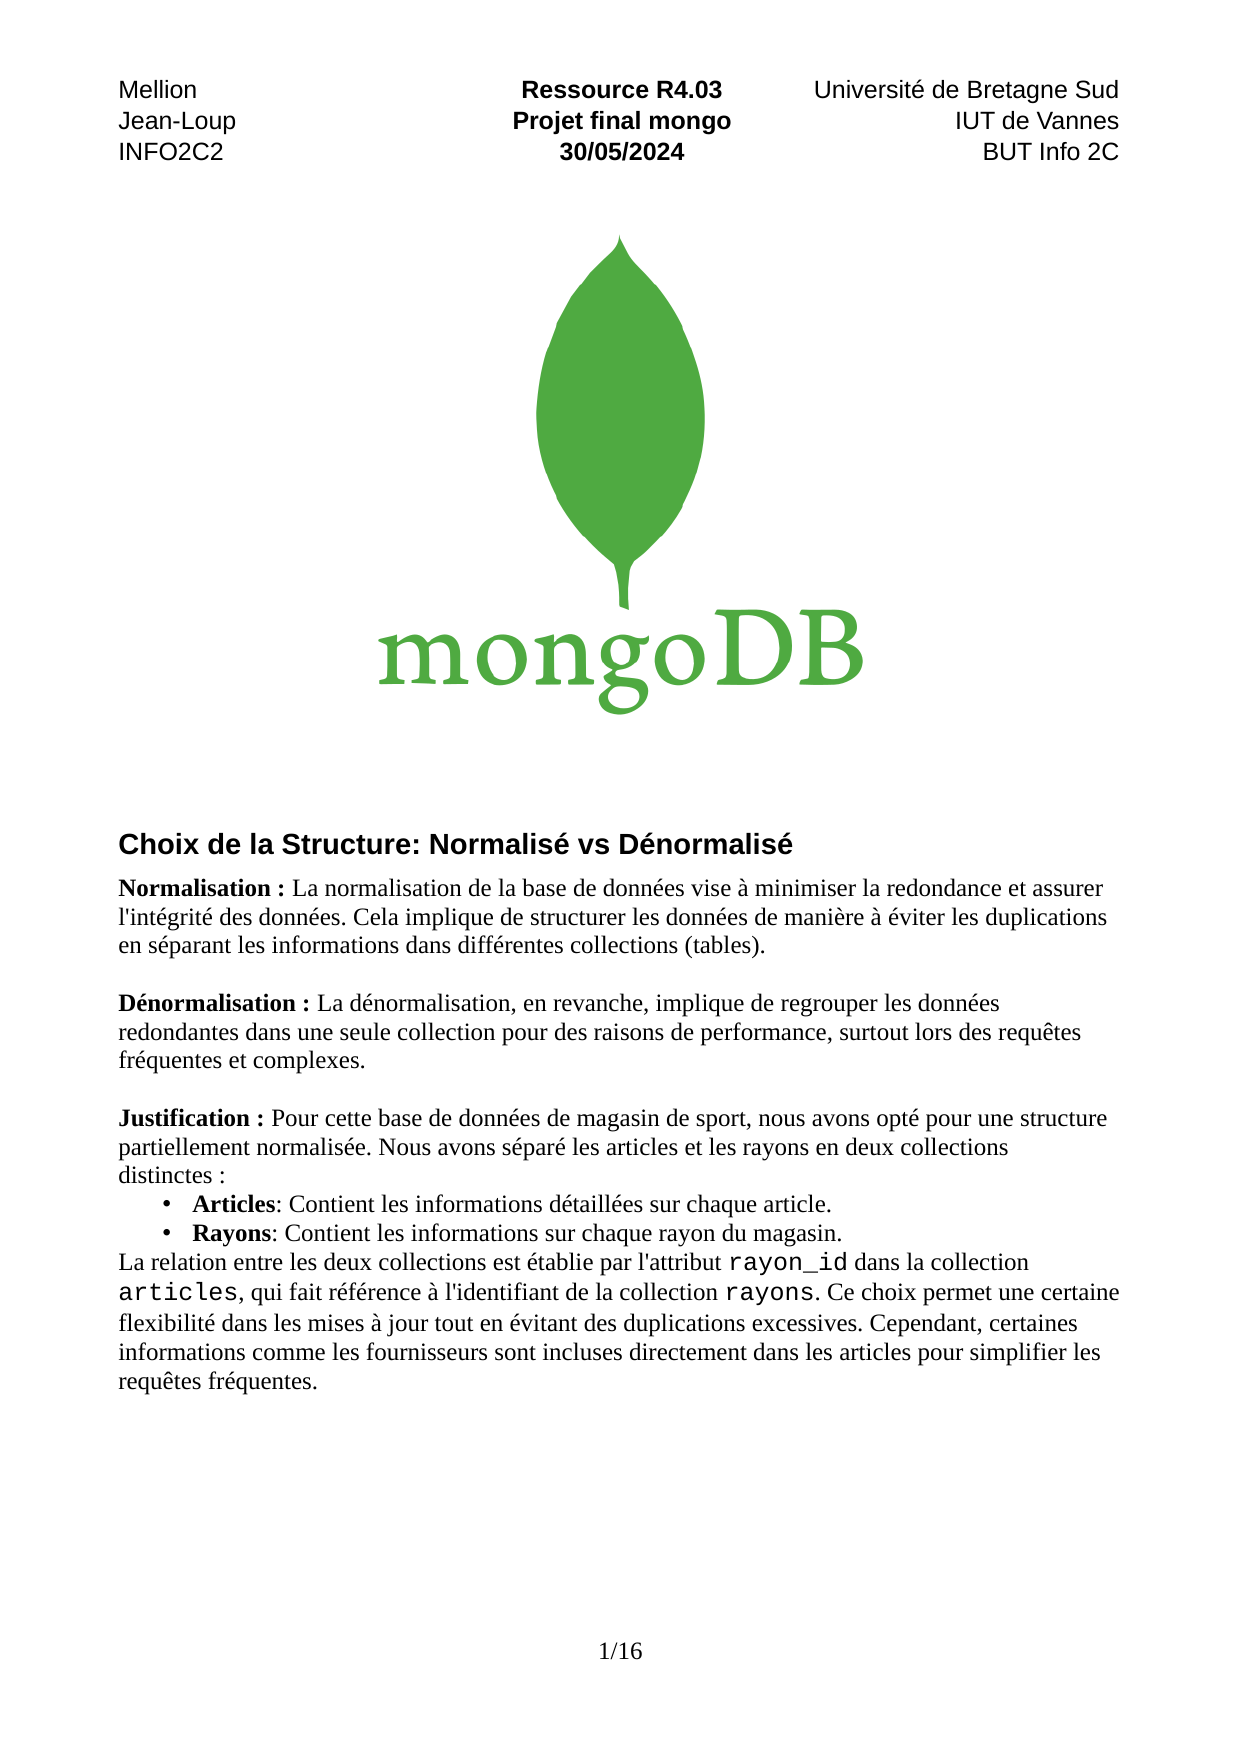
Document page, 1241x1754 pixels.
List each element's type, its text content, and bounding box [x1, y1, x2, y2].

list Articles: Contient les informations détaillées sur chaque article. [162, 1189, 1122, 1218]
picture [368, 222, 872, 726]
text Normalisation : La normalisation de la base de données vise à minimiser la redondance et assurer l'intégrité des données. Cela implique de structurer les données de manière à éviter les duplications en séparant les informations dans différentes collections (tables). [118, 873, 1122, 959]
text Mellion Ressource R4.03 Université de Bretagne Sud [118, 75, 1122, 104]
text INFO2C2 30/05/2024 BUT Info 2C [118, 136, 1122, 165]
text Jean-Loup Projet final mongo IUT de Vannes [118, 106, 1122, 134]
subtitle Choix de la Structure: Normalisé vs Dénormalisé [118, 827, 1122, 860]
text Justification : Pour cette base de données de magasin de sport, nous avons opté pour une structure partiellement normalisée. Nous avons séparé les articles et les rayons en deux collections distinctes : [118, 1103, 1122, 1189]
text Dénormalisation : La dénormalisation, en revanche, implique de regrouper les données redondantes dans une seule collection pour des raisons de performance, surtout lors des requêtes fréquentes et complexes. [118, 988, 1122, 1074]
text La relation entre les deux collections est établie par l'attribut rayon_id dans la collection articles, qui fait référence à l'identifiant de la collection rayons. Ce choix permet une certaine flexibilité dans les mises à jour tout en évitant des duplications excessives. Cependant, certaines informations comme les fournisseurs sont incluses directement dans les articles pour simplifier les requêtes fréquentes. [118, 1247, 1122, 1394]
list Rayons: Contient les informations sur chaque rayon du magasin. [162, 1218, 1122, 1247]
